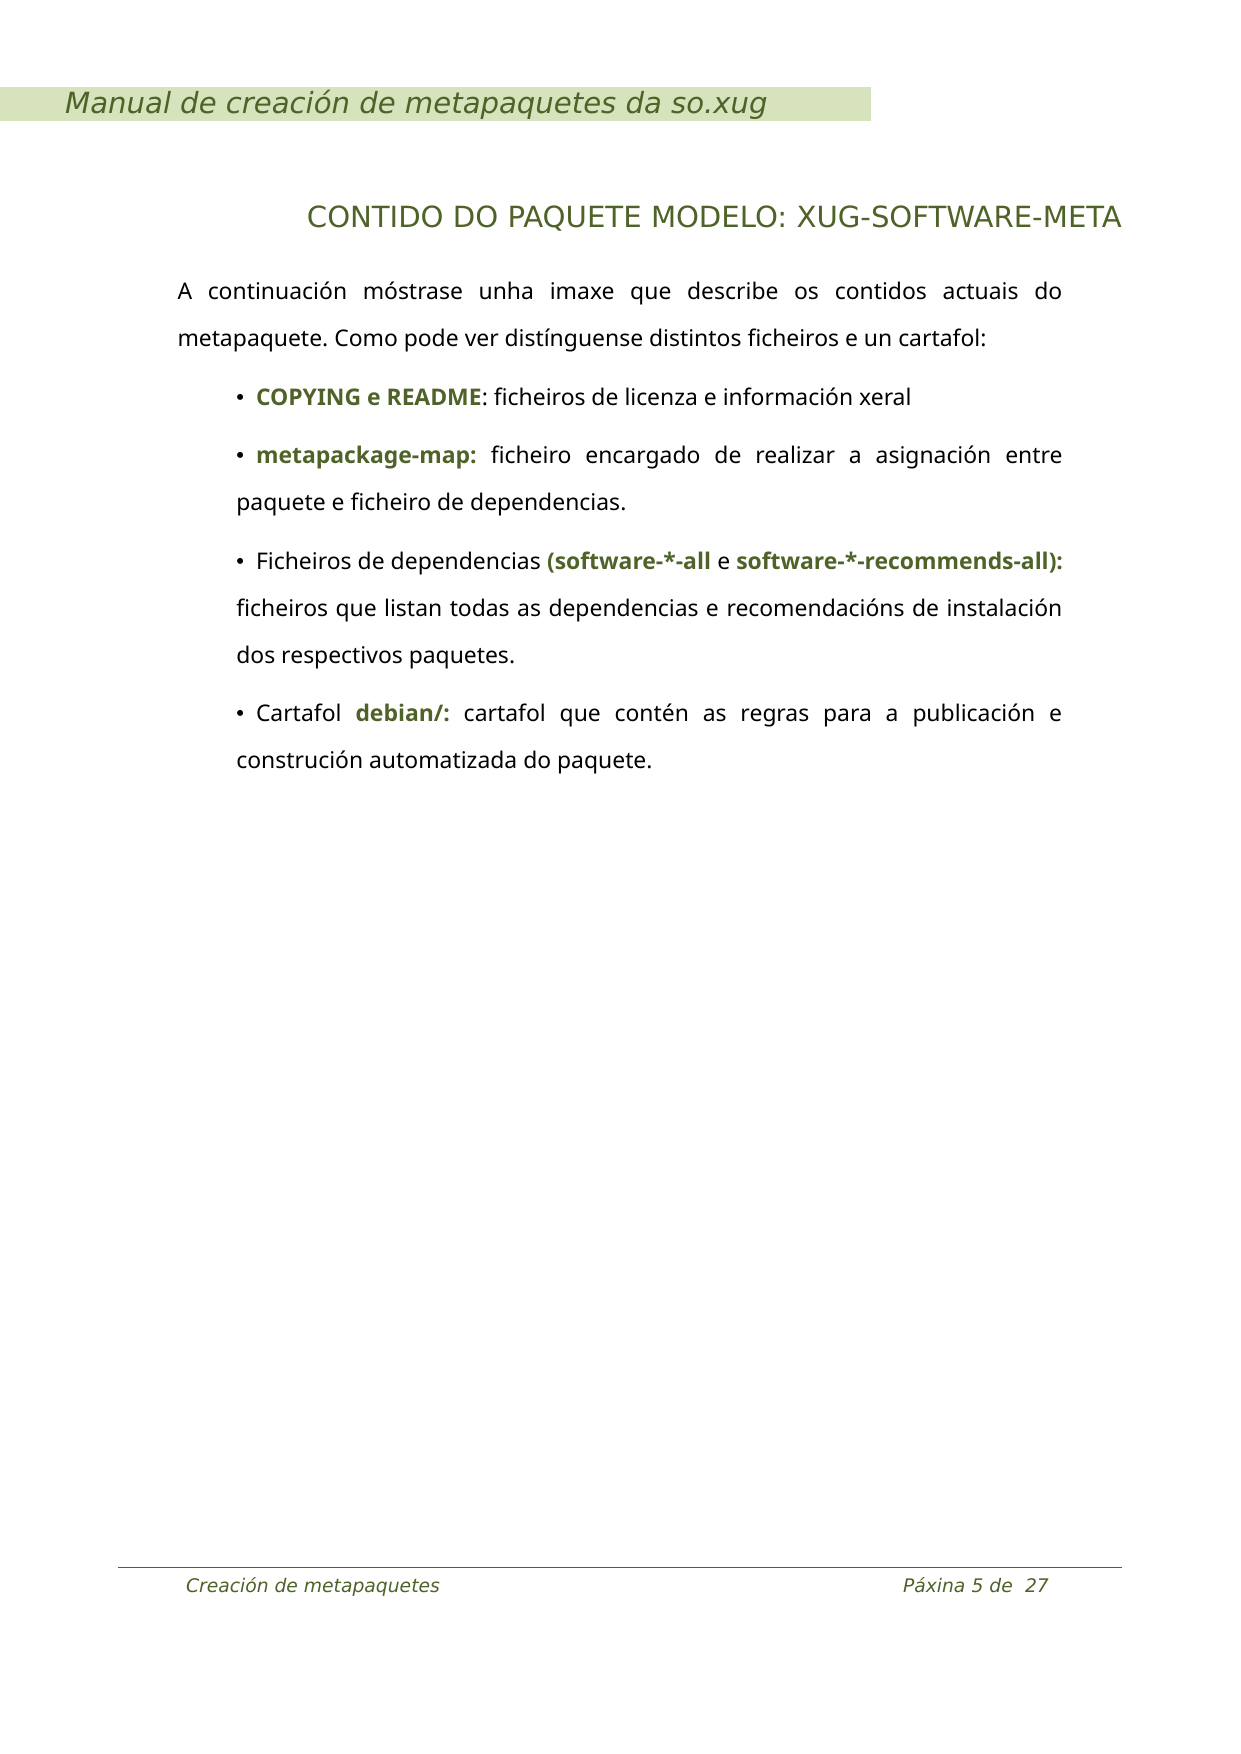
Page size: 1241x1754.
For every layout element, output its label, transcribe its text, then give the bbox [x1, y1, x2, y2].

text A continuación móstrase unha imaxe que describe os contidos actuais do metapaquete. Como pode ver distínguense distintos ficheiros e un cartafol: [177, 275, 1063, 353]
list Cartafol debian/: cartafol que contén as regras para a publicación e construción automatizada do paquete. [236, 697, 1063, 775]
list Ficheiros de dependencias (software-*-all e software-*-recommends-all): ficheiros que listan todas as dependencias e recomendacións de instalación dos respectivos paquetes. [236, 545, 1063, 670]
list metapackage-map: ficheiro encargado de realizar a asignación entre paquete e ficheiro de dependencias. [236, 439, 1063, 517]
list COPYING e README: ficheiros de licenza e información xeral [236, 381, 1063, 412]
subtitle Contido do paquete modelo: xug-software-meta [118, 201, 1122, 235]
